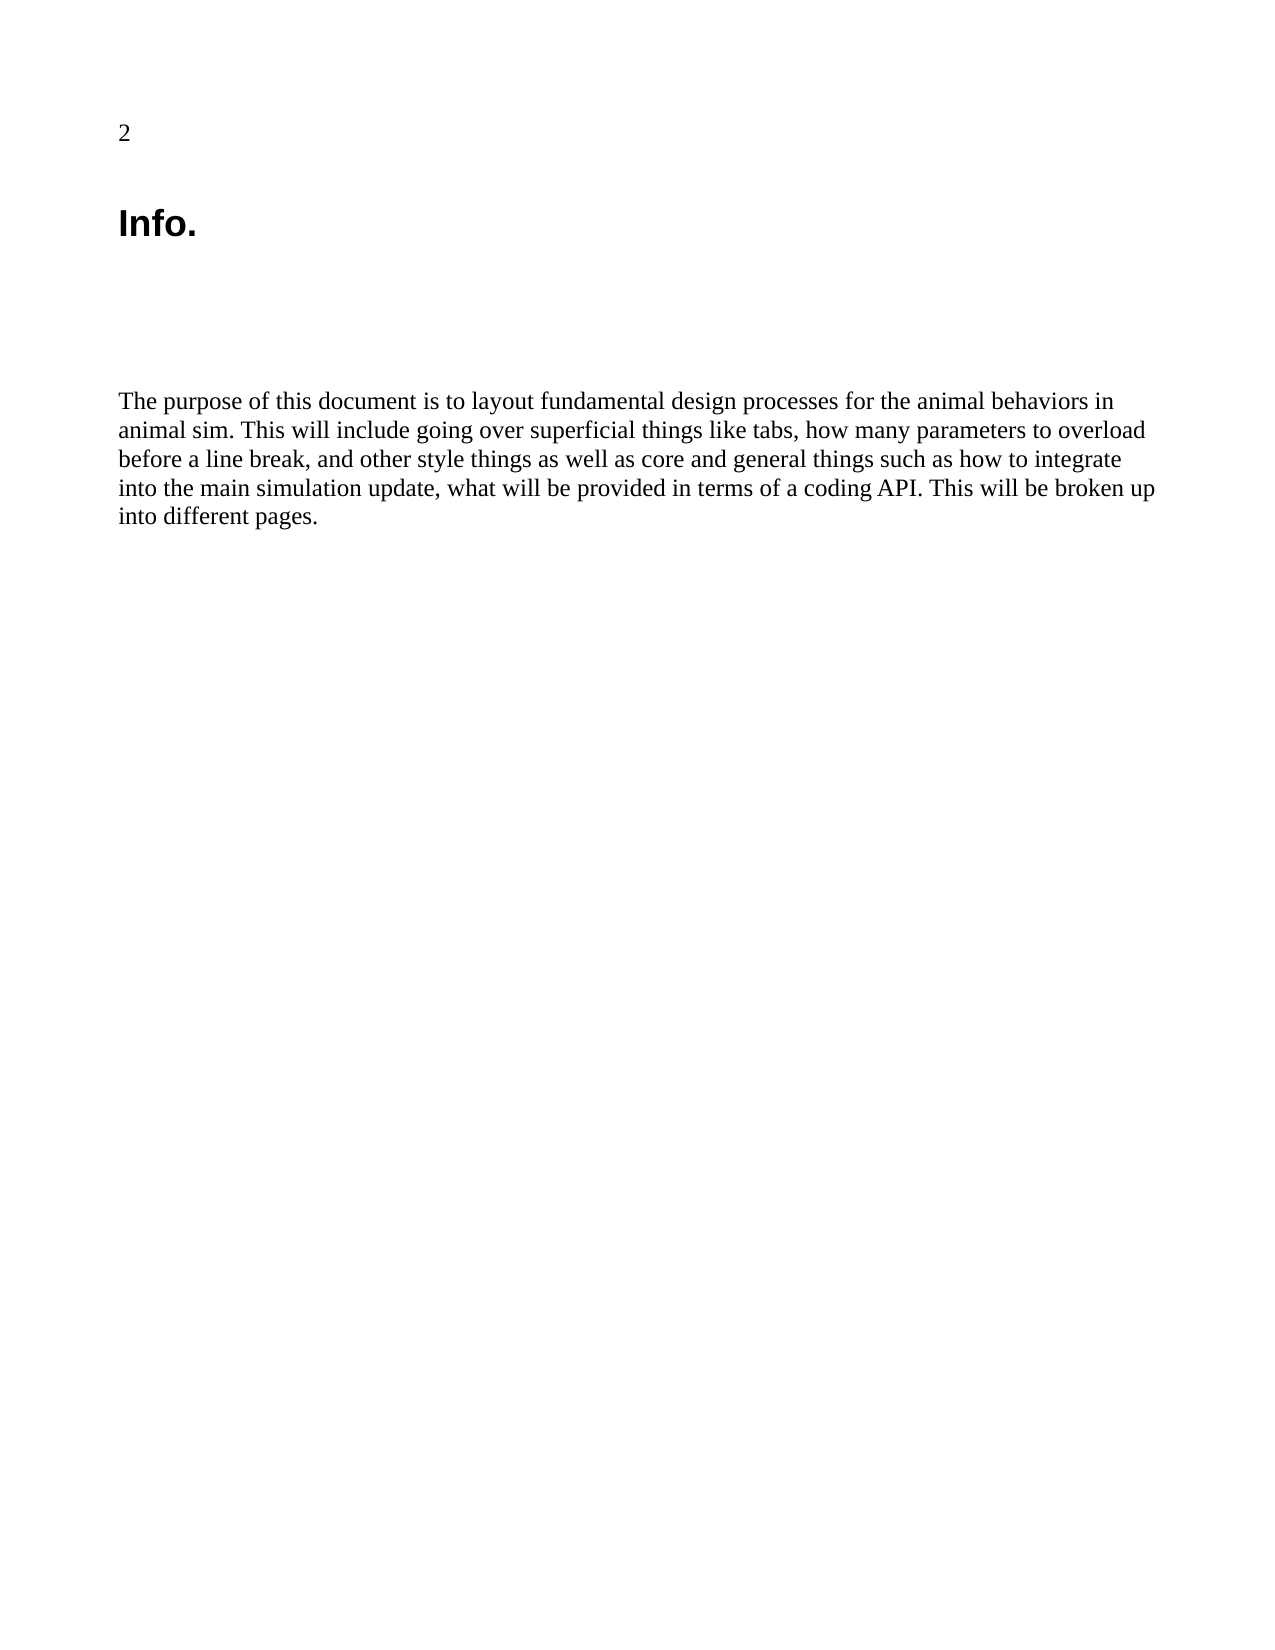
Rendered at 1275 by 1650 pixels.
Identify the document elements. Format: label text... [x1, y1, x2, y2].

subtitle Info. [118, 201, 1157, 244]
text The purpose of this document is to layout fundamental design processes for the animal behaviors in animal sim. This will include going over superficial things like tabs, how many parameters to overload before a line break, and other style things as well as core and general things such as how to integrate into the main simulation update, what will be provided in terms of a coding API. This will be broken up into different pages. [118, 386, 1157, 530]
